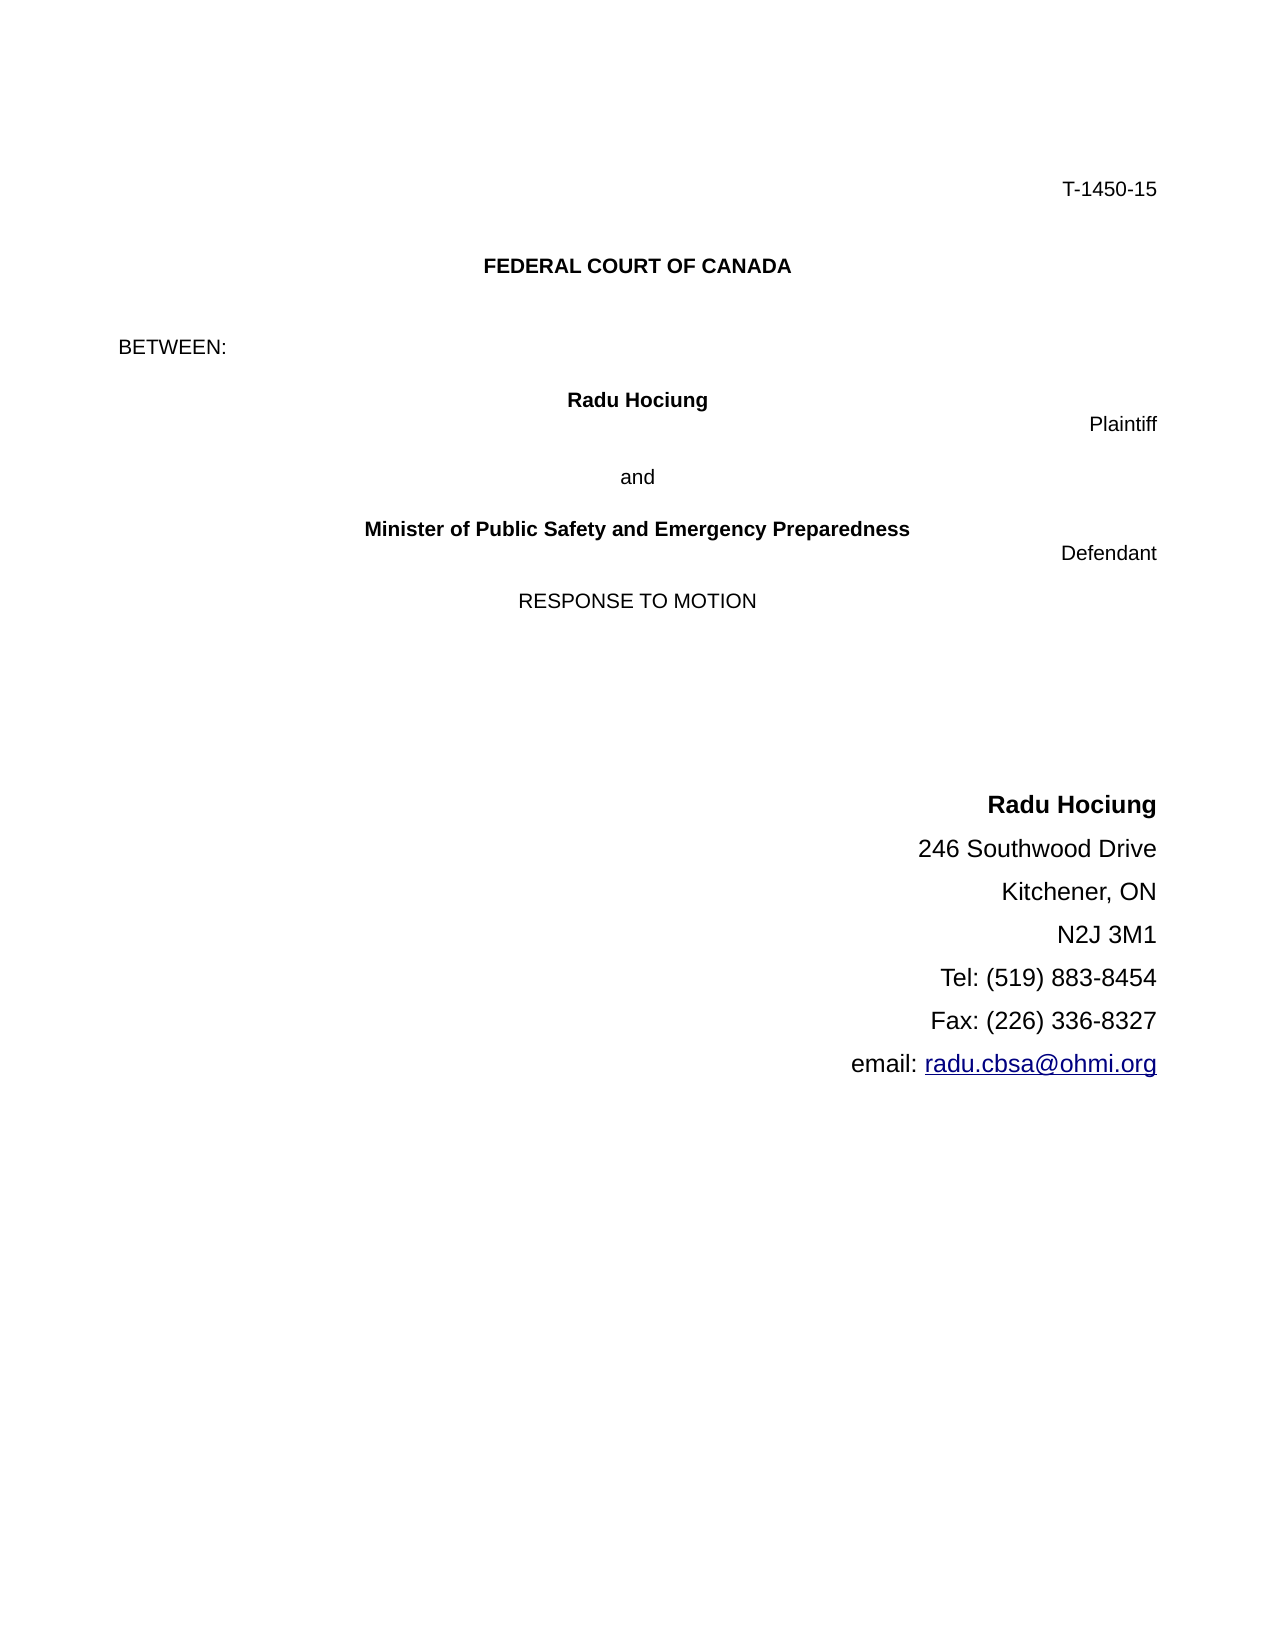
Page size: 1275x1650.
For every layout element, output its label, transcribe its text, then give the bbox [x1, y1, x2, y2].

text Kitchener, ON [118, 877, 1157, 905]
text RESPONSE TO MOTION [118, 589, 1157, 613]
text Radu Hociung [118, 388, 1157, 412]
text Fax: (226) 336-8327 [118, 1006, 1157, 1035]
text email: radu.cbsa@ohmi.org [118, 1049, 1157, 1078]
text and [118, 464, 1157, 488]
text Radu Hociung [118, 790, 1157, 819]
text N2J 3M1 [118, 920, 1157, 948]
text 246 Southwood Drive [118, 833, 1157, 862]
text FEDERAL COURT OF CANADA [118, 254, 1157, 278]
text Defendant [118, 541, 1157, 565]
text BETWEEN: [118, 335, 1157, 359]
text T-1450-15 [118, 177, 1157, 201]
text Tel: (519) 883-8454 [118, 963, 1157, 992]
text Plaintiff [118, 412, 1157, 436]
text Minister of Public Safety and Emergency Preparedness [118, 517, 1157, 541]
